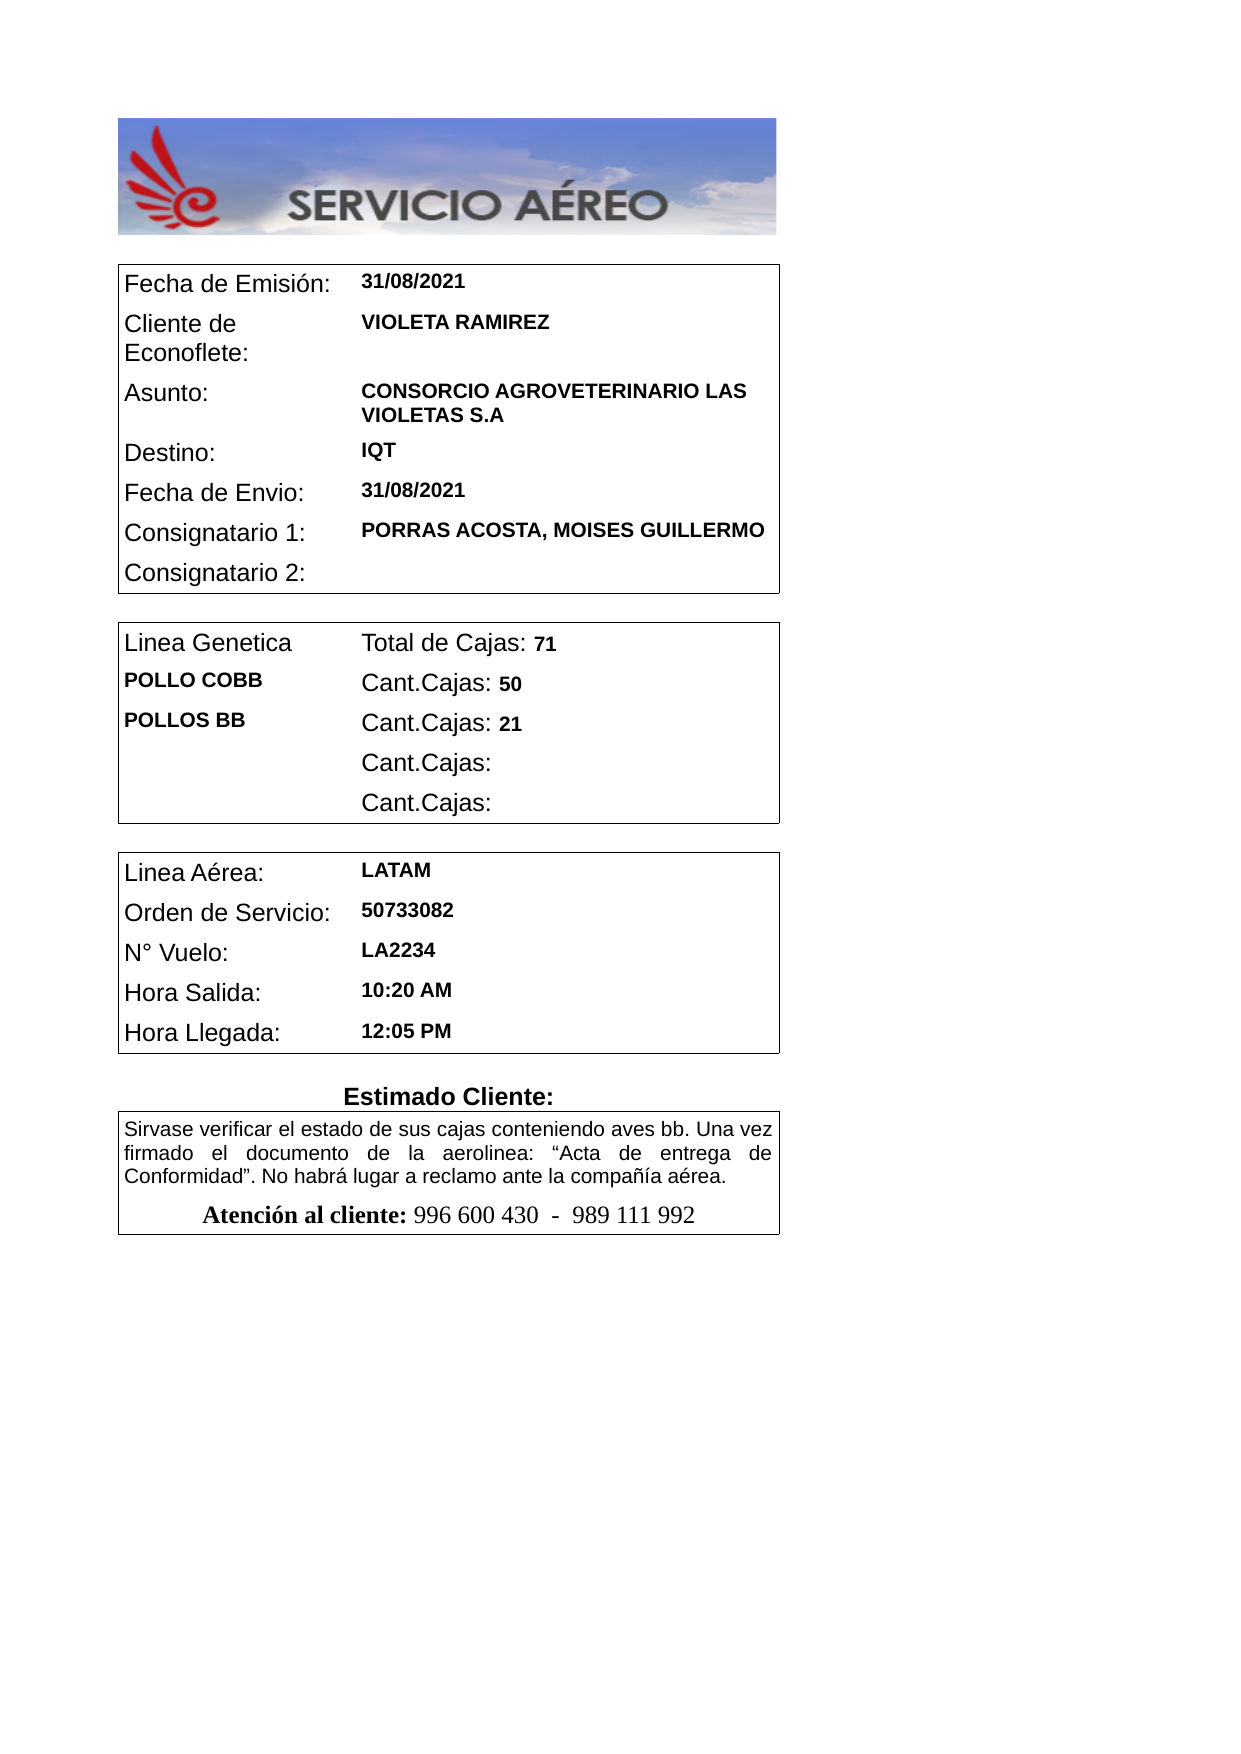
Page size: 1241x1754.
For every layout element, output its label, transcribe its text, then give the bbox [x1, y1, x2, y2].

table_header Fecha de Emisión: [119, 265, 356, 304]
table_cell Sirvase verificar el estado de sus cajas conteniendo aves bb. Una vez firmado el documento de la aerolinea: “Acta de entrega de Conformidad”. No habrá lugar a reclamo ante la compañía aérea. [119, 1112, 779, 1194]
table_cell [118, 594, 356, 622]
table_cell [356, 553, 779, 593]
table_cell 50733082 [356, 892, 779, 932]
table_cell Cant.Cajas: 21 [356, 702, 779, 742]
table_cell Orden de Servicio: [119, 892, 356, 932]
table_cell 10:20 AM [356, 973, 779, 1013]
table_cell Linea Genetica [119, 623, 356, 662]
table_cell Total de Cajas: 71 [356, 623, 779, 662]
table_cell Consignatario 2: [119, 553, 356, 593]
table_cell VIOLETA RAMIREZ [356, 304, 779, 373]
table_cell Cant.Cajas: 50 [356, 662, 779, 702]
table_cell PORRAS ACOSTA, MOISES GUILLERMO [356, 513, 779, 553]
table_cell 31/08/2021 [356, 472, 779, 512]
table_cell Estimado Cliente: [118, 1054, 779, 1111]
table_cell Destino: [119, 432, 356, 472]
table_cell [356, 824, 779, 852]
table_cell LATAM [356, 853, 779, 892]
table_cell Asunto: [119, 373, 356, 432]
table_cell CONSORCIO AGROVETERINARIO LAS VIOLETAS S.A [356, 373, 779, 432]
table_cell Hora Salida: [119, 973, 356, 1013]
table_cell N° Vuelo: [119, 932, 356, 972]
table_cell [119, 743, 356, 783]
table_cell 12:05 PM [356, 1013, 779, 1053]
table_cell Atención al cliente: 996 600 430 - 989 111 992 [119, 1194, 779, 1234]
table_cell Linea Aérea: [119, 853, 356, 892]
table_cell Cant.Cajas: [356, 743, 779, 783]
table_cell [118, 824, 356, 852]
table_cell POLLO COBB [119, 662, 356, 702]
table_cell Hora Llegada: [119, 1013, 356, 1053]
table_cell [356, 594, 779, 622]
table_header 31/08/2021 [356, 265, 779, 304]
table_cell LA2234 [356, 932, 779, 972]
picture [118, 118, 777, 235]
table_cell Cant.Cajas: [356, 783, 779, 823]
table_cell [119, 783, 356, 823]
table_cell Cliente de Econoflete: [119, 304, 356, 373]
table_cell Fecha de Envio: [119, 472, 356, 512]
table_cell Consignatario 1: [119, 513, 356, 553]
table_cell POLLOS BB [119, 702, 356, 742]
table_cell IQT [356, 432, 779, 472]
